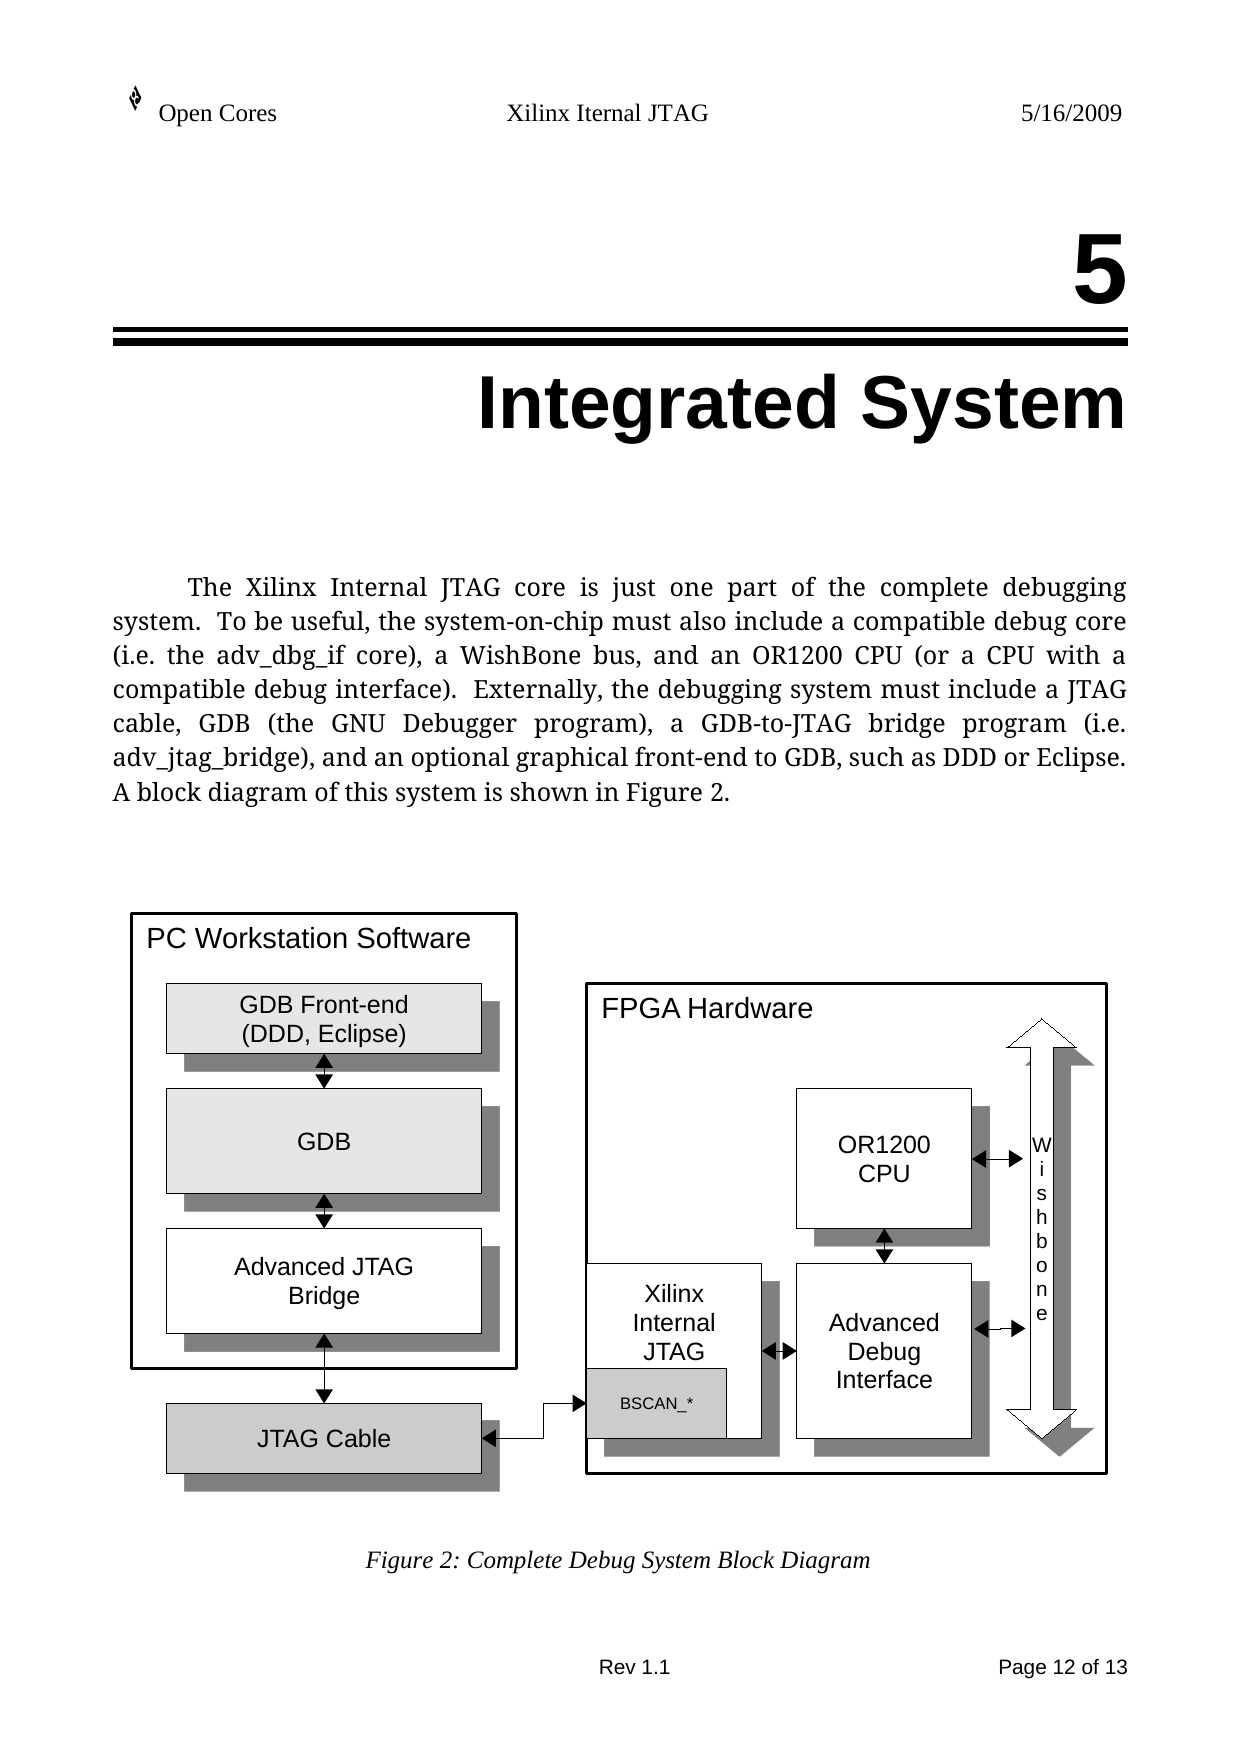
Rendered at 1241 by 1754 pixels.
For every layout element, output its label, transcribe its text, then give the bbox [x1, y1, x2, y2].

text Figure 2: Complete Debug System Block Diagram [130, 1545, 1108, 1574]
subtitle Integrated System [112, 358, 1128, 445]
text The Xilinx Internal JTAG core is just one part of the complete debugging system. To be useful, the system-on-chip must also include a compatible debug core (i.e. the adv_dbg_if core), a WishBone bus, and an OR1200 CPU (or a CPU with a compatible debug interface). Externally, the debugging system must include a JTAG cable, GDB (the GNU Debugger program), a GDB-to-JTAG bridge program (i.e. adv_jtag_bridge), and an optional graphical front-end to GDB, such as DDD or Eclipse. A block diagram of this system is shown in Figure 2. [112, 570, 1128, 808]
